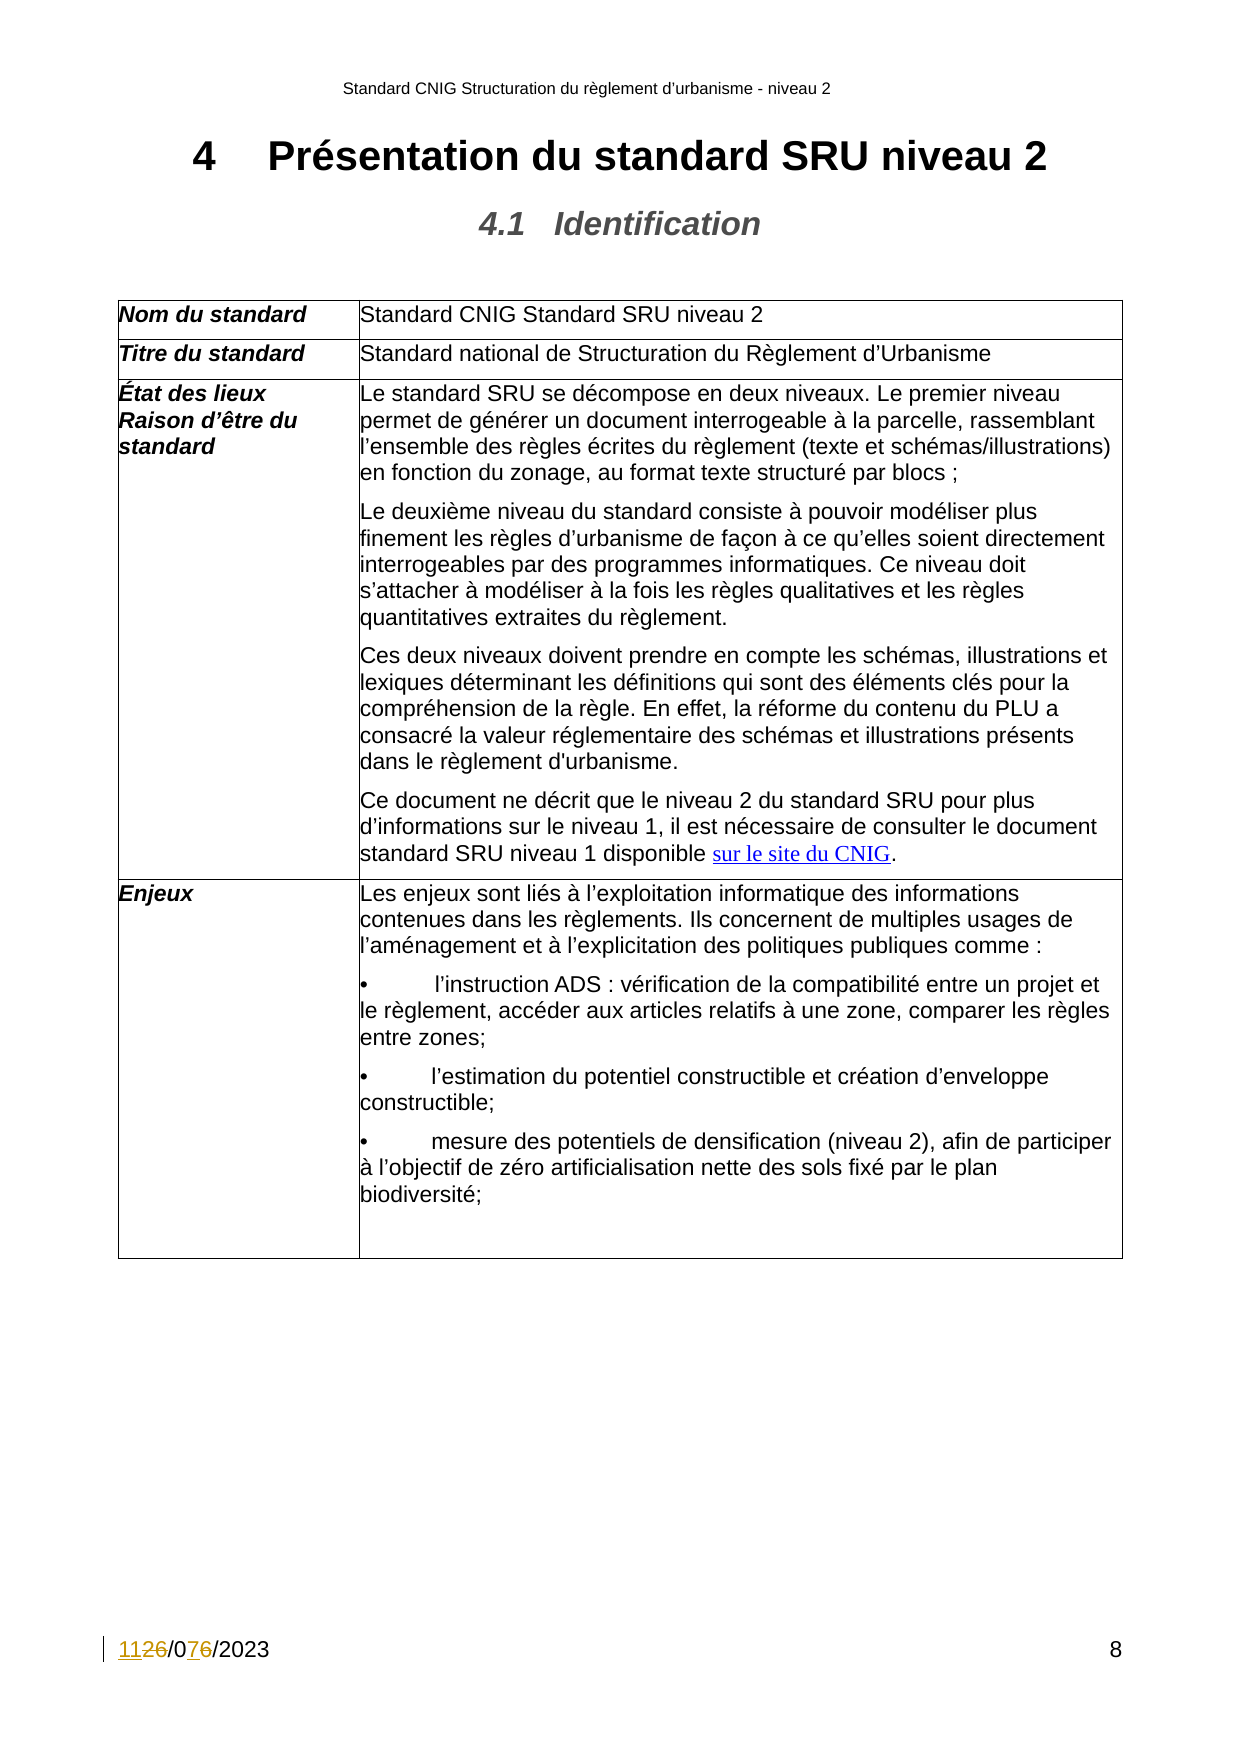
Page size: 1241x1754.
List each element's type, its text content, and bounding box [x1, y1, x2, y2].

table_cell Les enjeux sont liés à l’exploitation informatique des informations contenues dans les règlements. Ils concernent de multiples usages de l’aménagement et à l’explicitation des politiques publiques comme : • l’instruction ADS : vérification de la compatibilité entre un projet et le règlement, accéder aux articles relatifs à une zone, comparer les règles entre zones; • l’estimation du potentiel constructible et création d’enveloppe constructible; • mesure des potentiels de densification (niveau 2), afin de participer à l’objectif de zéro artificialisation nette des sols fixé par le plan biodiversité; [360, 880, 1122, 1258]
subtitle Présentation du standard SRU niveau 2 [118, 131, 1122, 179]
table_cell Standard national de Structuration du Règlement d’Urbanisme [360, 340, 1122, 379]
table_cell Le standard SRU se décompose en deux niveaux. Le premier niveau permet de générer un document interrogeable à la parcelle, rassemblant l’ensemble des règles écrites du règlement (texte et schémas/illustrations) en fonction du zonage, au format texte structuré par blocs ; Le deuxième niveau du standard consiste à pouvoir modéliser plus finement les règles d’urbanisme de façon à ce qu’elles soient directement interrogeables par des programmes informatiques. Ce niveau doit s’attacher à modéliser à la fois les règles qualitatives et les règles quantitatives extraites du règlement. Ces deux niveaux doivent prendre en compte les schémas, illustrations et lexiques déterminant les définitions qui sont des éléments clés pour la compréhension de la règle. En effet, la réforme du contenu du PLU a consacré la valeur réglementaire des schémas et illustrations présents dans le règlement d'urbanisme. Ce document ne décrit que le niveau 2 du standard SRU pour plus d’informations sur le niveau 1, il est nécessaire de consulter le document standard SRU niveau 1 disponible sur le site du CNIG. [360, 380, 1122, 878]
subtitle Identification [118, 204, 1122, 242]
table_cell État des lieux Raison d’être du standard [119, 380, 359, 878]
table_header Nom du standard [119, 301, 359, 339]
table_header Standard CNIG Standard SRU niveau 2 [360, 301, 1122, 339]
table_cell Enjeux [119, 880, 359, 1258]
table_cell Titre du standard [119, 340, 359, 379]
